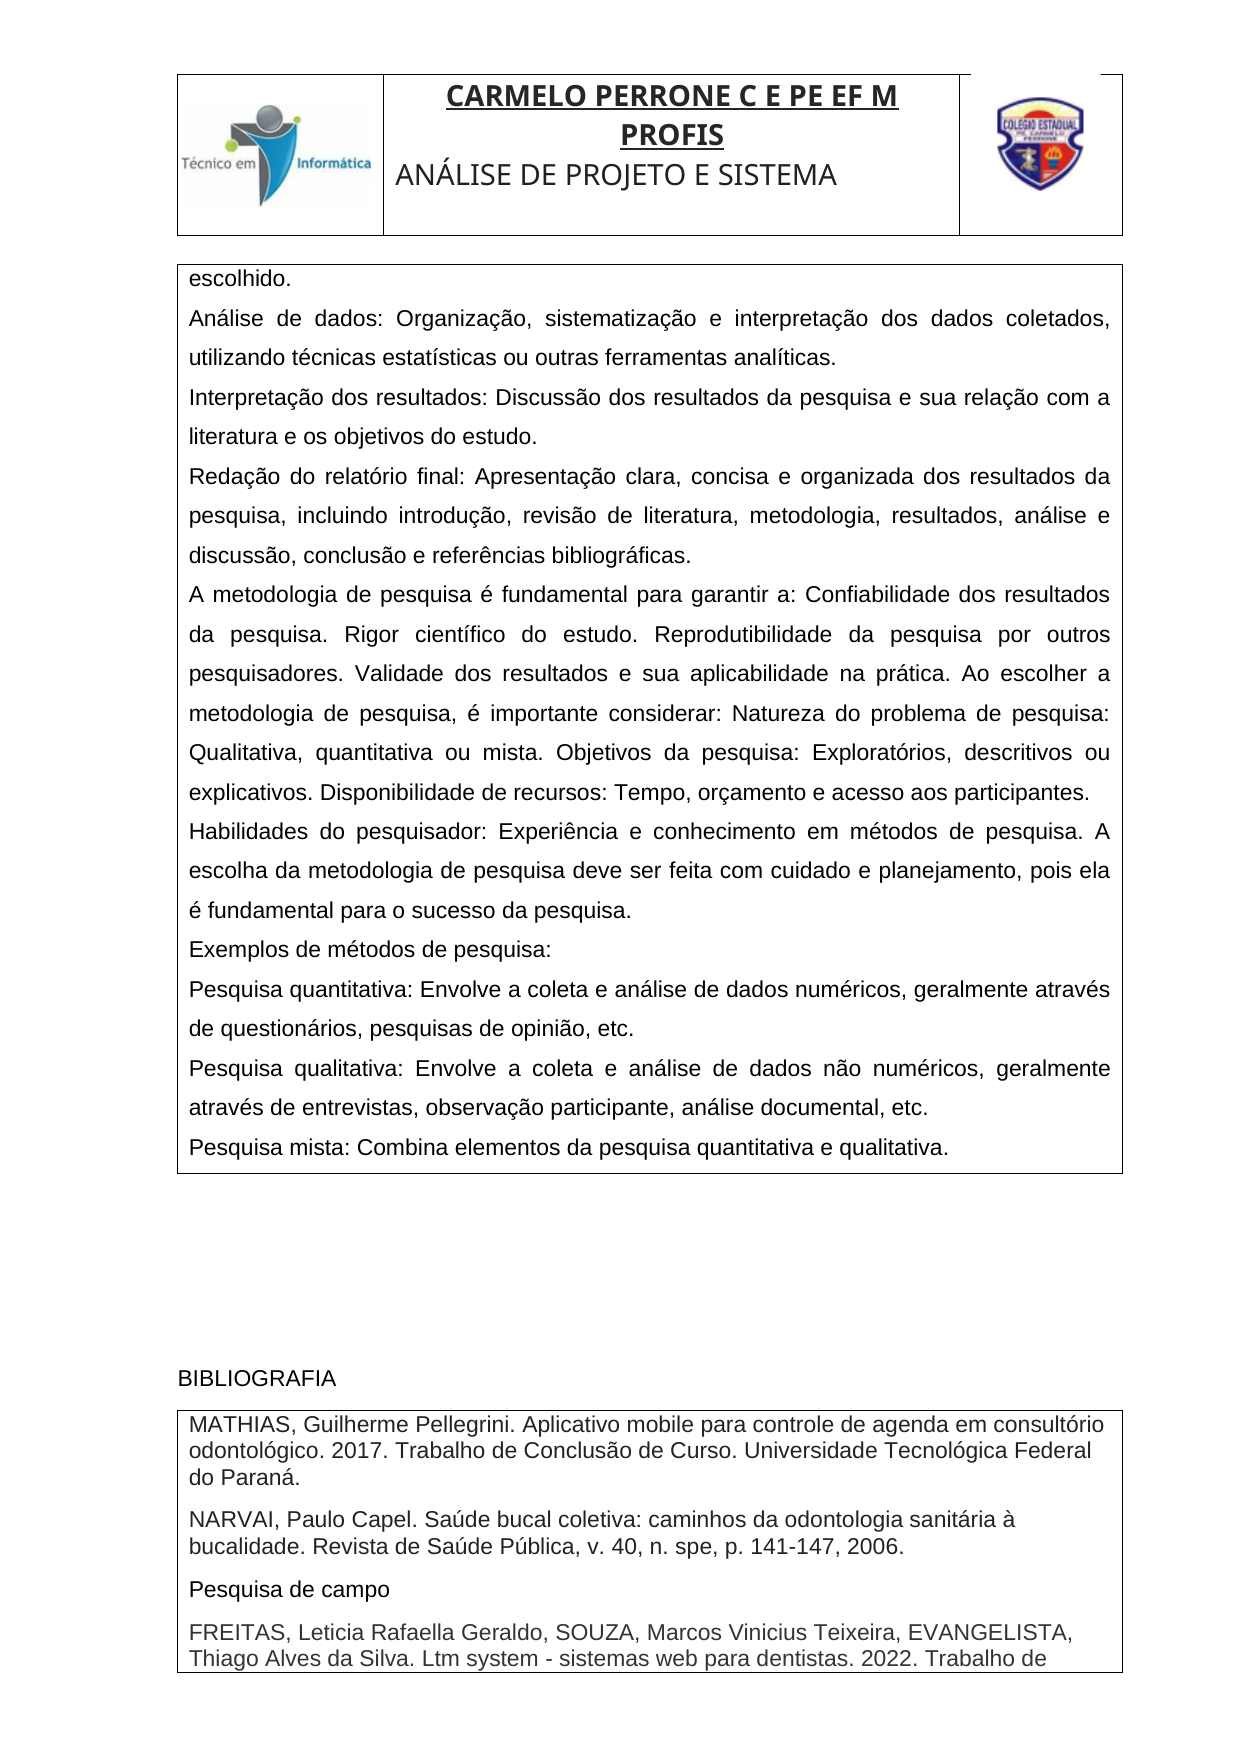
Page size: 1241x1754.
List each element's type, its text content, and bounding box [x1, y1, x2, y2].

table_header MATHIAS, Guilherme Pellegrini. Aplicativo mobile para controle de agenda em consultório odontológico. 2017. Trabalho de Conclusão de Curso. Universidade Tecnológica Federal do Paraná. NARVAI, Paulo Capel. Saúde bucal coletiva: caminhos da odontologia sanitária à bucalidade. Revista de Saúde Pública, v. 40, n. spe, p. 141-147, 2006. Pesquisa de campo FREITAS, Leticia Rafaella Geraldo, SOUZA, Marcos Vinicius Teixeira, EVANGELISTA, Thiago Alves da Silva. Ltm system - sistemas web para dentistas. 2022. Trabalho de [178, 1411, 1122, 1672]
table_header escolhido. Análise de dados: Organização, sistematização e interpretação dos dados coletados, utilizando técnicas estatísticas ou outras ferramentas analíticas. Interpretação dos resultados: Discussão dos resultados da pesquisa e sua relação com a literatura e os objetivos do estudo. Redação do relatório final: Apresentação clara, concisa e organizada dos resultados da pesquisa, incluindo introdução, revisão de literatura, metodologia, resultados, análise e discussão, conclusão e referências bibliográficas. A metodologia de pesquisa é fundamental para garantir a: Confiabilidade dos resultados da pesquisa. Rigor científico do estudo. Reprodutibilidade da pesquisa por outros pesquisadores. Validade dos resultados e sua aplicabilidade na prática. Ao escolher a metodologia de pesquisa, é importante considerar: Natureza do problema de pesquisa: Qualitativa, quantitativa ou mista. Objetivos da pesquisa: Exploratórios, descritivos ou explicativos. Disponibilidade de recursos: Tempo, orçamento e acesso aos participantes. Habilidades do pesquisador: Experiência e conhecimento em métodos de pesquisa. A escolha da metodologia de pesquisa deve ser feita com cuidado e planejamento, pois ela é fundamental para o sucesso da pesquisa. Exemplos de métodos de pesquisa: Pesquisa quantitativa: Envolve a coleta e análise de dados numéricos, geralmente através de questionários, pesquisas de opinião, etc. Pesquisa qualitativa: Envolve a coleta e análise de dados não numéricos, geralmente através de entrevistas, observação participante, análise documental, etc. Pesquisa mista: Combina elementos da pesquisa quantitativa e qualitativa. [178, 265, 1122, 1173]
text BIBLIOGRAFIA [177, 1365, 1122, 1391]
